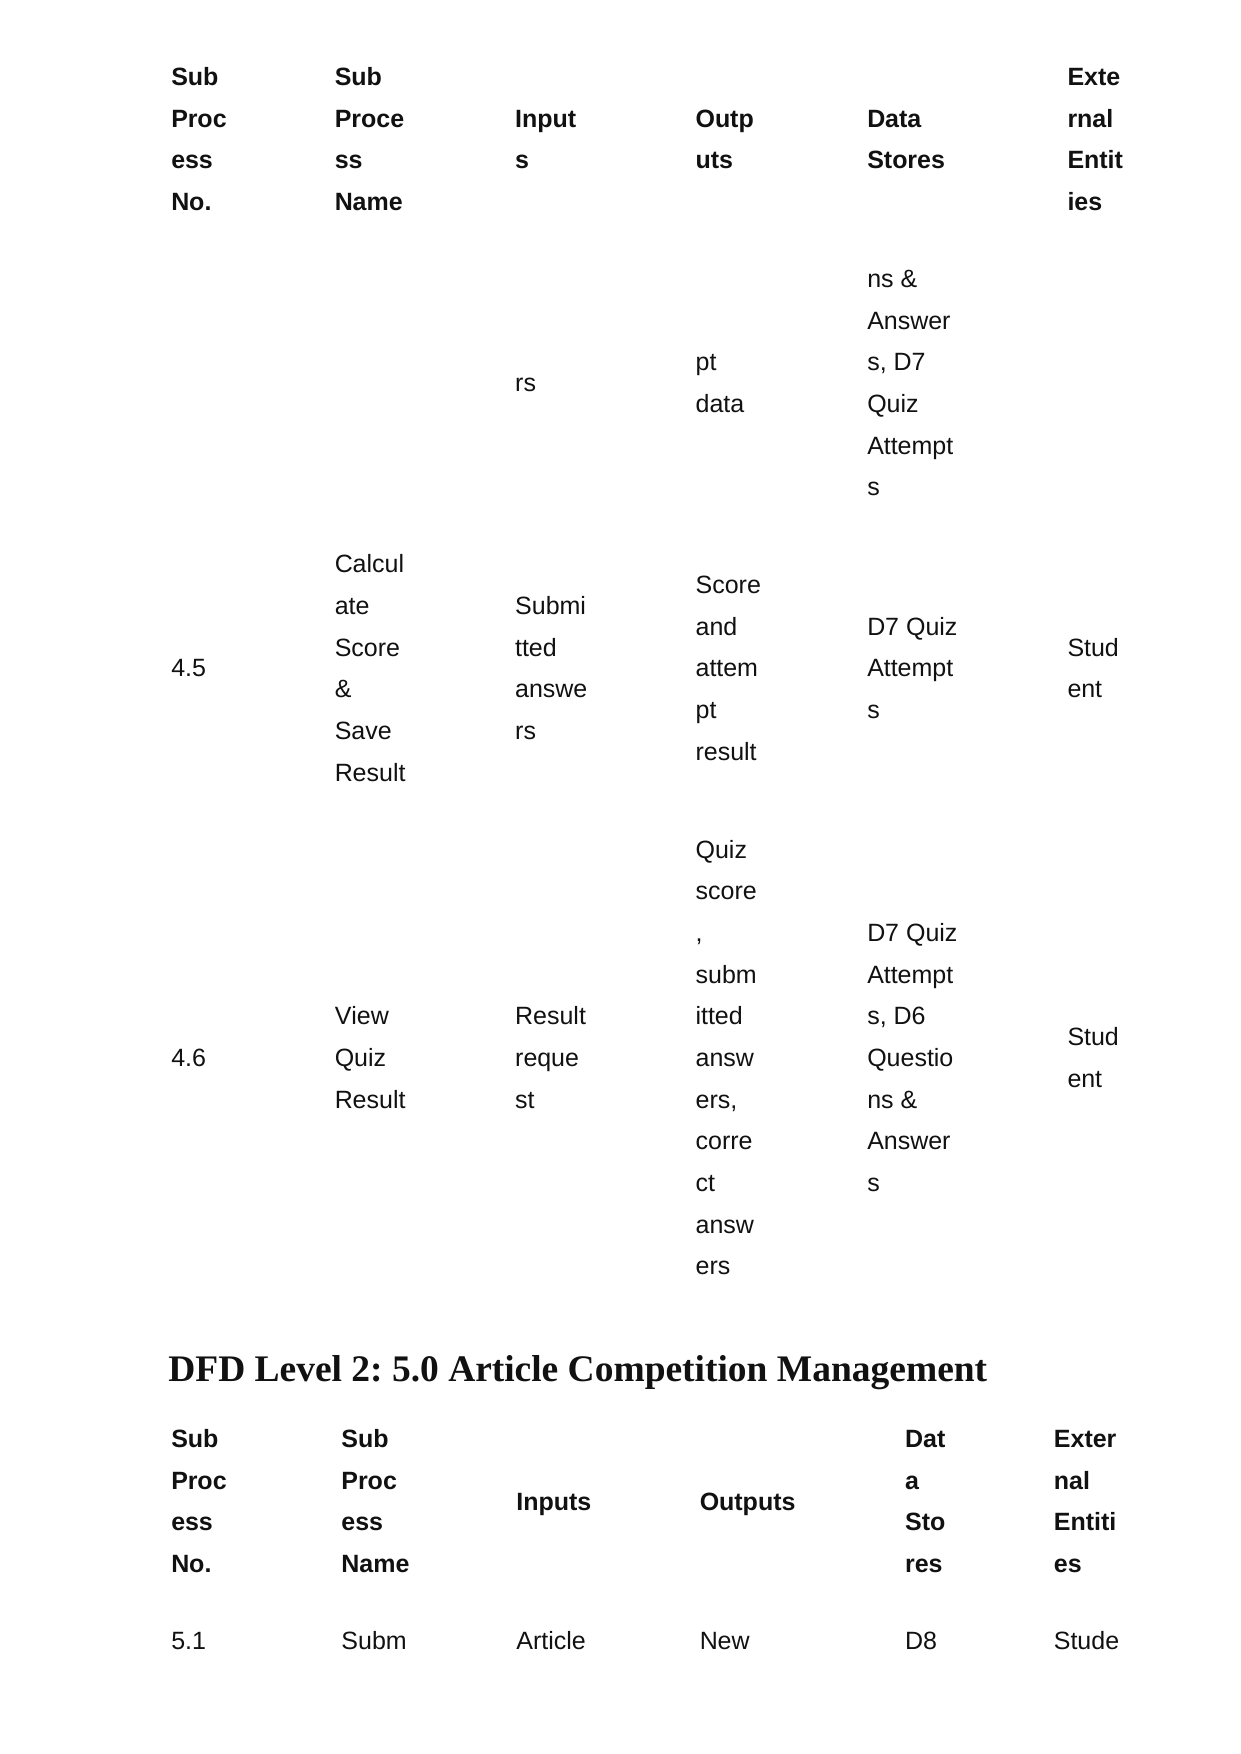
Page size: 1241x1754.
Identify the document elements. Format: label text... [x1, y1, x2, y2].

table_cell D7 Quiz Attempts, D6 Questions & Answers [814, 832, 1014, 1325]
table_header Outputs [643, 59, 814, 261]
table_cell ns & Answers, D7 Quiz Attempts [814, 261, 1014, 546]
table_cell Calculate Score & Save Result [282, 546, 462, 832]
table_header Inputs [463, 1421, 647, 1623]
table_cell Result request [462, 832, 642, 1325]
table_cell Submitted answers [462, 546, 642, 832]
table_cell Stude [1001, 1623, 1181, 1658]
table_cell 4.5 [118, 546, 282, 832]
table_cell Subm [288, 1623, 463, 1658]
table_cell [1014, 261, 1181, 546]
table_header Sub Process No. [118, 1421, 288, 1623]
table_header Data Stores [852, 1421, 1001, 1623]
table_cell Score and attempt result [643, 546, 814, 832]
table_header Inputs [462, 59, 642, 261]
table_header Data Stores [814, 59, 1014, 261]
table_cell [118, 261, 282, 546]
table_header Outputs [647, 1421, 852, 1623]
table_cell [282, 261, 462, 546]
table_cell D8 [852, 1623, 1001, 1658]
table_header External Entities [1014, 59, 1181, 261]
table_header Sub Process Name [288, 1421, 463, 1623]
table_header External Entities [1001, 1421, 1181, 1623]
table_cell D7 Quiz Attempts [814, 546, 1014, 832]
table_header Sub Process No. [118, 59, 282, 261]
table_cell 4.6 [118, 832, 282, 1325]
table_cell New [647, 1623, 852, 1658]
table_cell Student [1014, 546, 1181, 832]
table_header Sub Process Name [282, 59, 462, 261]
table_cell Student [1014, 832, 1181, 1325]
subtitle DFD Level 2: 5.0 Article Competition Management [168, 1346, 1131, 1389]
table_cell View Quiz Result [282, 832, 462, 1325]
table_cell 5.1 [118, 1623, 288, 1658]
table_cell Quiz score, submitted answers, correct answers [643, 832, 814, 1325]
table_cell pt data [643, 261, 814, 546]
table_cell Article [463, 1623, 647, 1658]
table_cell rs [462, 261, 642, 546]
